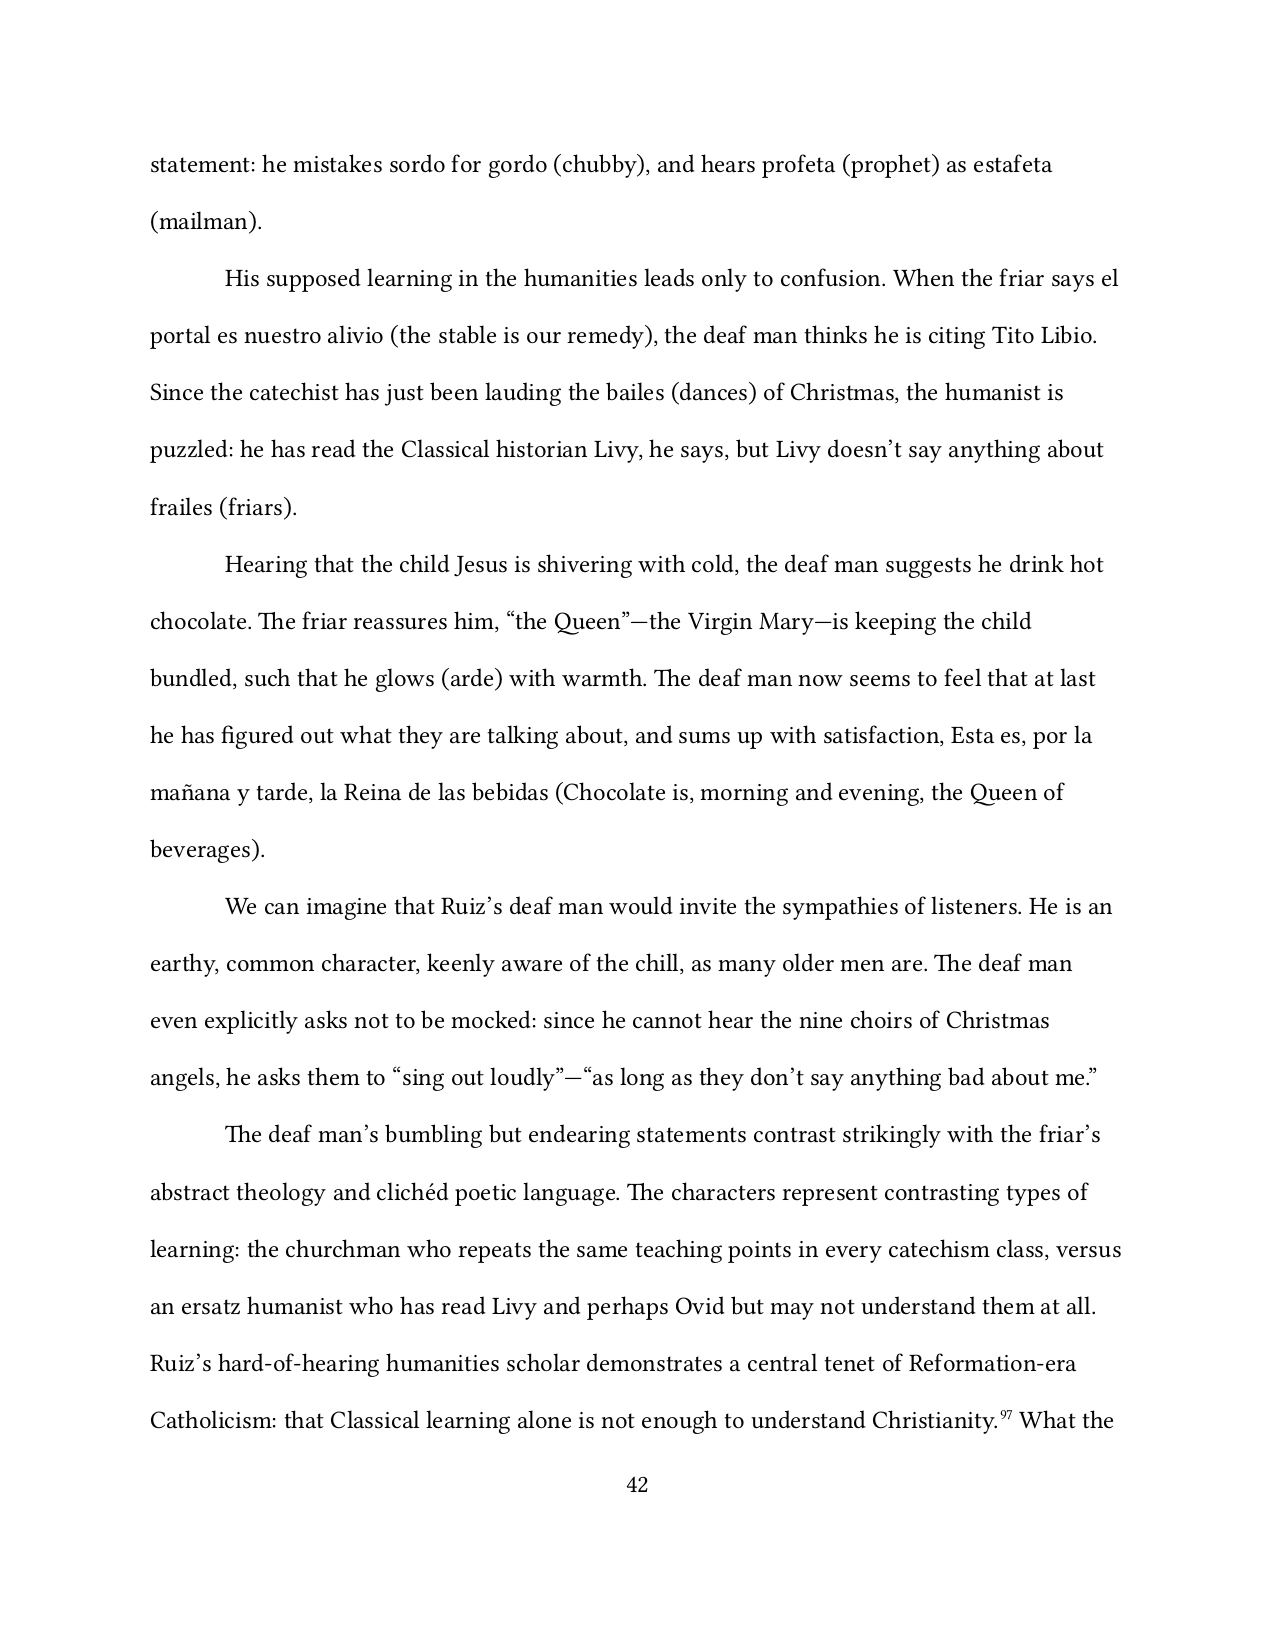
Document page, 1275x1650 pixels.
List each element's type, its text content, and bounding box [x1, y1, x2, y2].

text The deaf man’s bumbling but endearing statements contrast strikingly with the friar’s abstract theology and clichéd poetic language. The characters represent contrasting types of learning: the churchman who repeats the same teaching points in every catechism class, versus an ersatz humanist who has read Livy and perhaps Ovid but may not understand them at all. Ruiz’s hard-of-hearing humanities scholar demonstrates a central tenet of Reformation-era Catholicism: that Classical learning alone is not enough to understand Christianity. What the man lacks in knowledge, though, he makes up in heartfelt devotion, doting on the baby Jesus. [150, 1120, 1125, 1434]
text We can imagine that Ruiz’s deaf man would invite the sympathies of listeners. He is an earthy, common character, keenly aware of the chill, as many older men are. The deaf man even explicitly asks not to be mocked: since he cannot hear the nine choirs of Christmas angels, he asks them to “sing out loudly”—“as long as they don’t say anything bad about me.” [150, 892, 1125, 1092]
text His supposed learning in the humanities leads only to confusion. When the friar says el portal es nuestro alivio (the stable is our remedy), the deaf man thinks he is citing Tito Libio. Since the catechist has just been lauding the bailes (dances) of Christmas, the humanist is puzzled: he has read the Classical historian Livy, he says, but Livy doesn’t say anything about frailes (friars). [150, 264, 1125, 521]
text statement: he mistakes sordo for gordo (chubby), and hears profeta (prophet) as estafeta (mailman). [150, 150, 1125, 236]
text Hearing that the child Jesus is shivering with cold, the deaf man suggests he drink hot chocolate. The friar reassures him, “the Queen”—the Virgin Mary—is keeping the child bundled, such that he glows (arde) with warmth. The deaf man now seems to feel that at last he has figured out what they are talking about, and sums up with satisfaction, Esta es, por la mañana y tarde, la Reina de las bebidas (Chocolate is, morning and evening, the Queen of beverages). [150, 549, 1125, 863]
